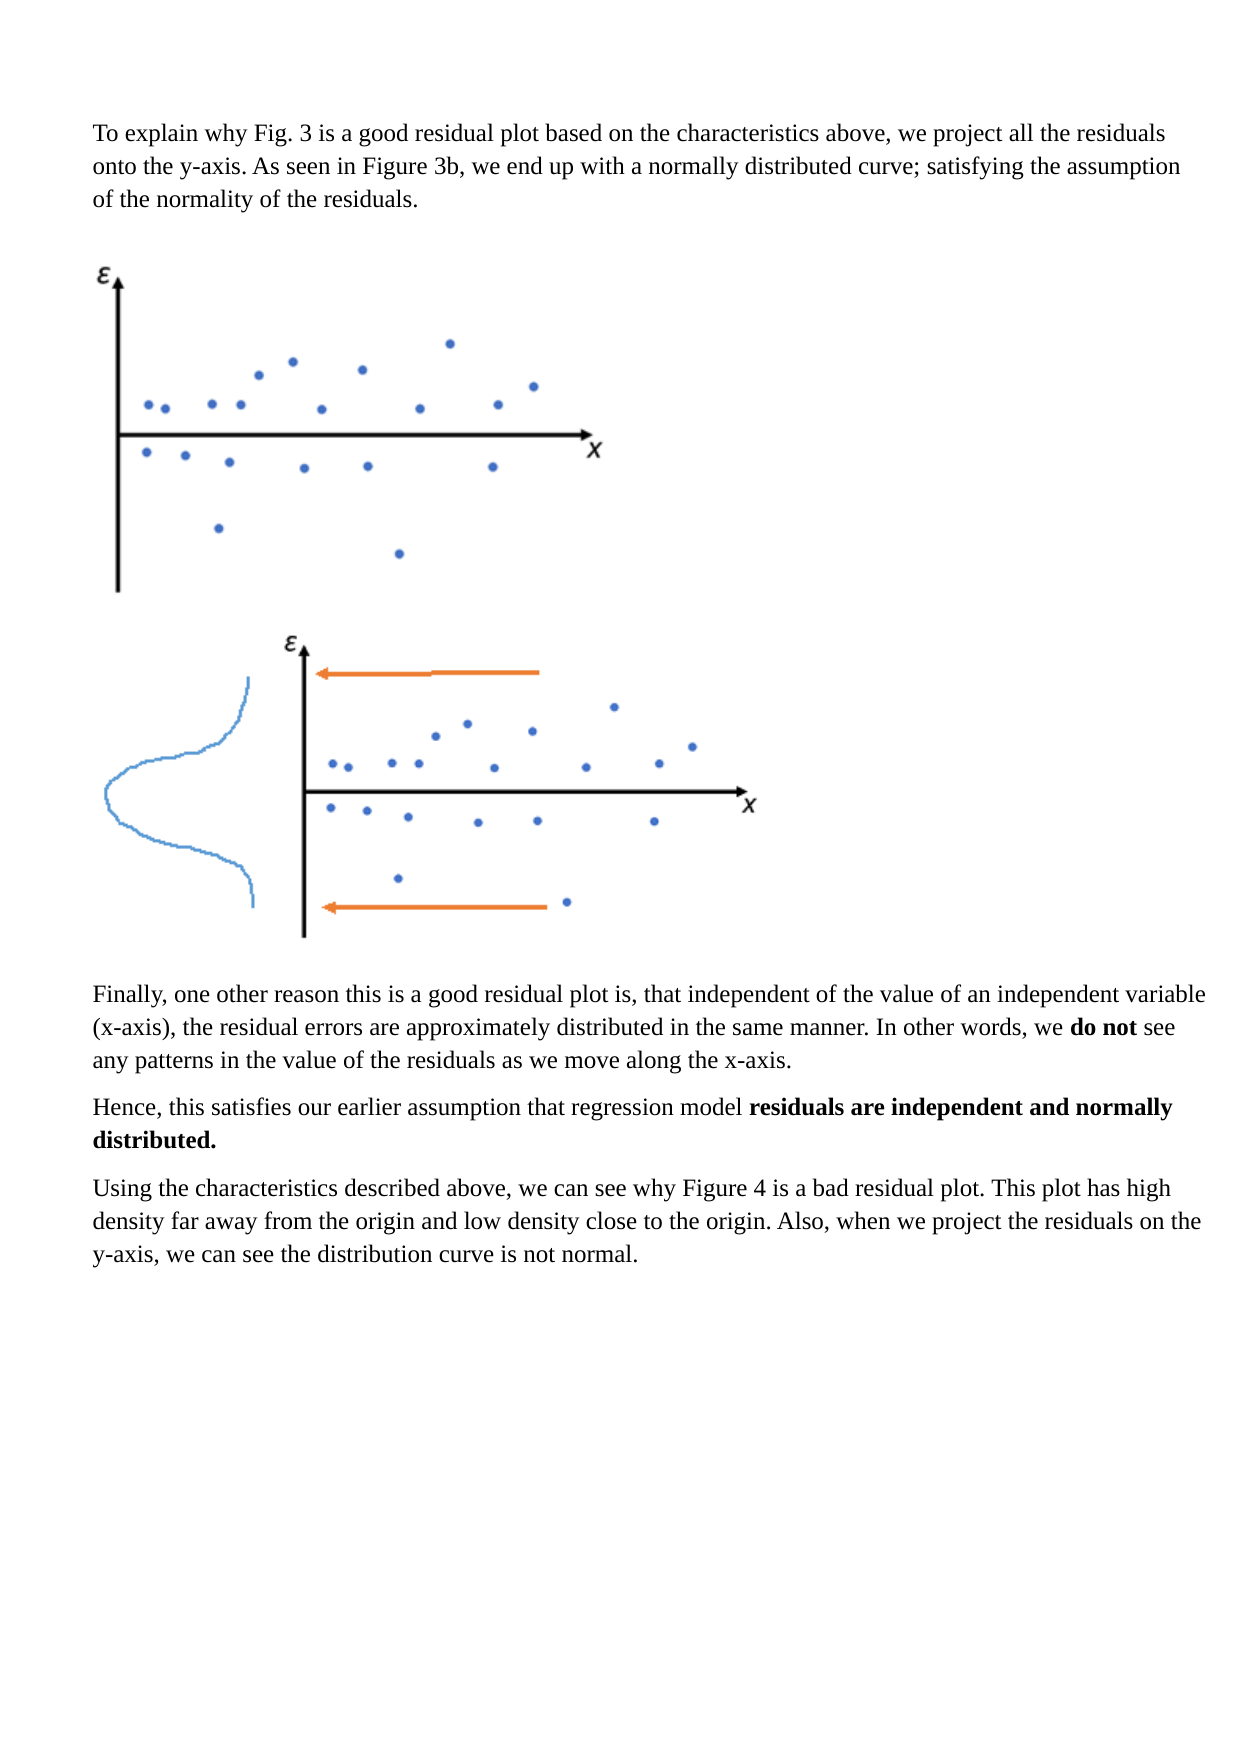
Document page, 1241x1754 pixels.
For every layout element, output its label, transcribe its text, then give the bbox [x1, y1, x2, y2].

text Using the characteristics described above, we can see why Figure 4 is a bad residual plot. This plot has high density far away from the origin and low density close to the origin. Also, when we project the residuals on the y-axis, we can see the distribution curve is not normal. [92, 1173, 1208, 1268]
text Finally, one other reason this is a good residual plot is, that independent of the value of an independent variable (x-axis), the residual errors are approximately distributed in the same manner. In other words, we do not see any patterns in the value of the residuals as we move along the x-axis. [92, 979, 1208, 1073]
picture [92, 633, 764, 960]
picture [92, 264, 608, 596]
text Hence, this satisfies our earlier assumption that regression model residuals are independent and normally distributed. [92, 1092, 1208, 1154]
text To explain why Fig. 3 is a good residual plot based on the characteristics above, we project all the residuals onto the y-axis. As seen in Figure 3b, we end up with a normally distributed curve; satisfying the assumption of the normality of the residuals. [92, 118, 1208, 213]
